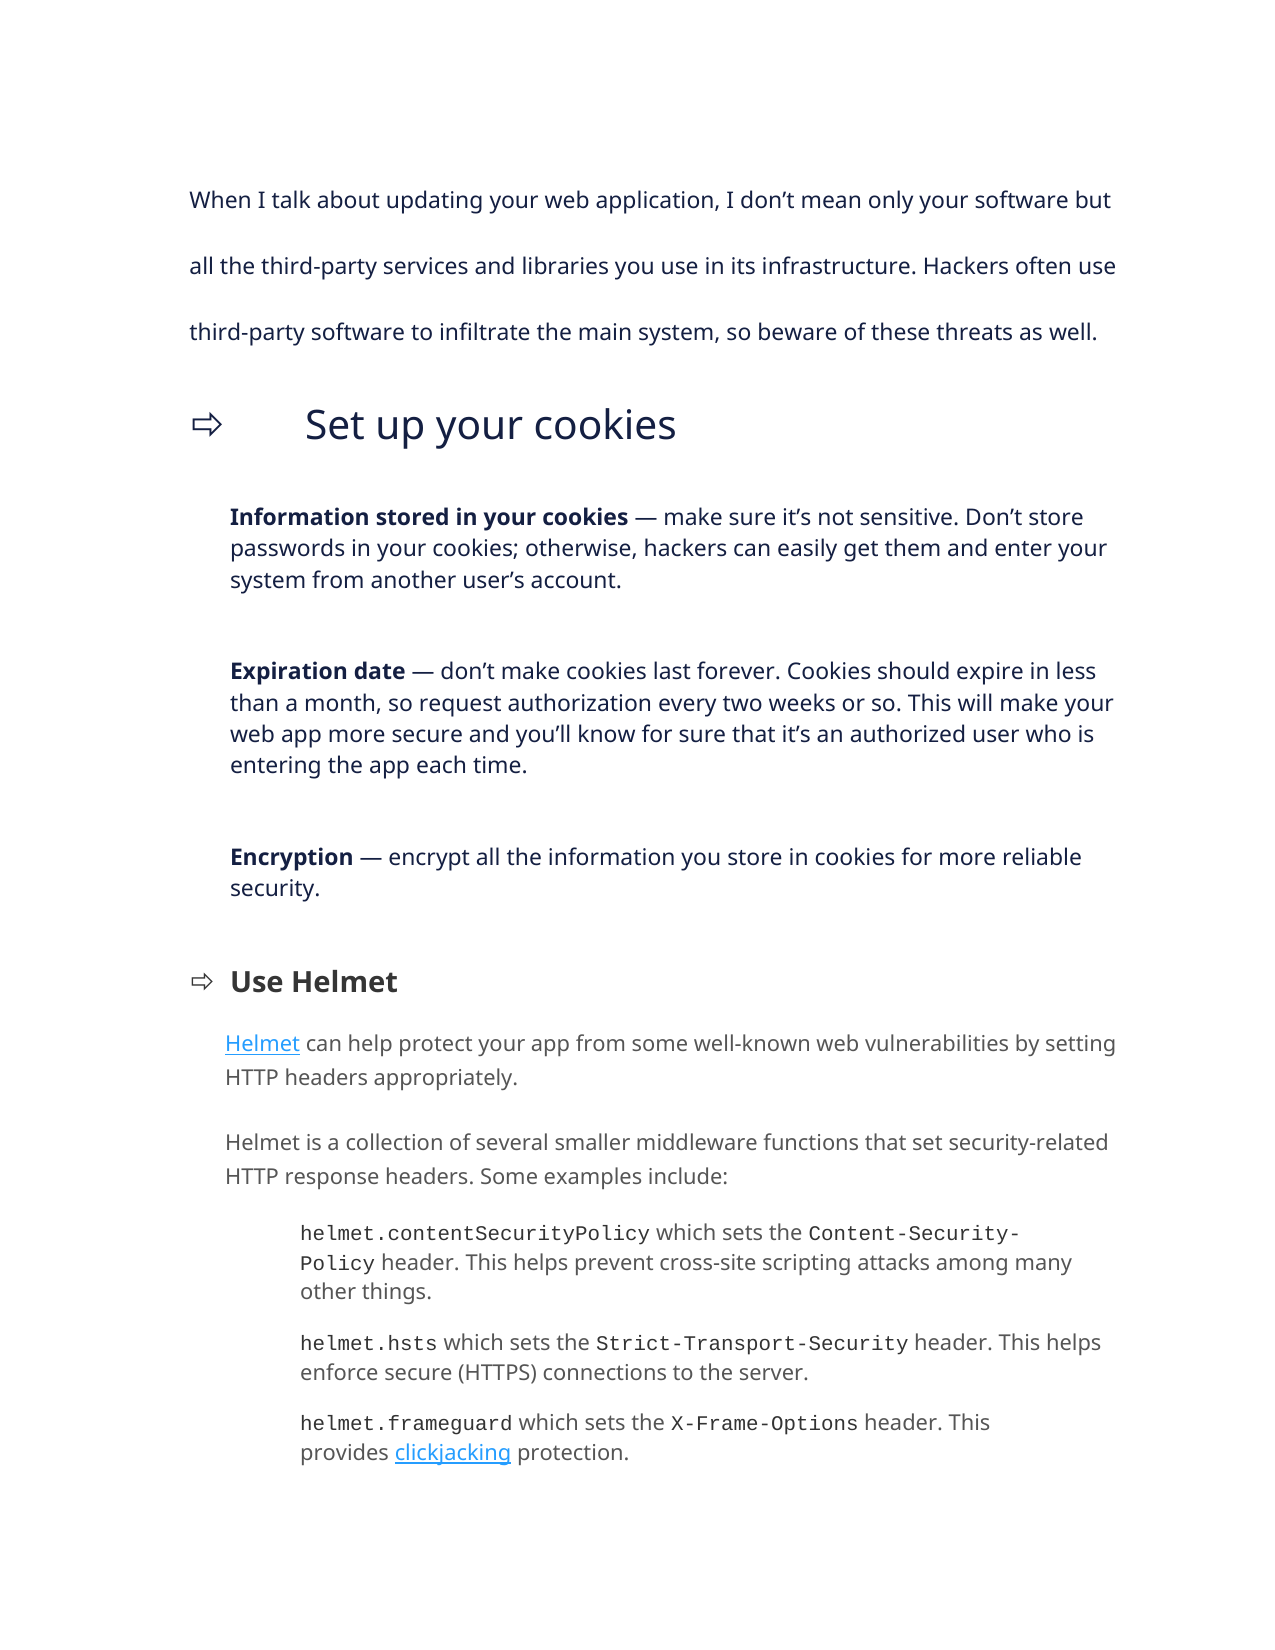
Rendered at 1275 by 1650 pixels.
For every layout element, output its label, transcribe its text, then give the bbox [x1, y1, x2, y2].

list Expiration date — don’t make cookies last forever. Cookies should expire in less than a month, so request authorization every two weeks or so. This will make your web app more secure and you’ll know for sure that it’s an authorized user who is entering the app each time. [230, 655, 1125, 780]
text helmet.contentSecurityPolicy which sets the Content-Security-Policy header. This helps prevent cross-site scripting attacks among many other things. [300, 1217, 1125, 1306]
text helmet.frameguard which sets the X-Frame-Options header. This provides clickjacking protection. [300, 1407, 1125, 1467]
text Helmet can help protect your app from some well-known web vulnerabilities by setting HTTP headers appropriately. [225, 1024, 1125, 1092]
list Information stored in your cookies — make sure it’s not sensitive. Don’t store passwords in your cookies; otherwise, hackers can easily get them and enter your system from another user’s account. [230, 501, 1125, 595]
subtitle When I talk about updating your web application, I don’t mean only your software but all the third-party services and libraries you use in its infrastructure. Hackers often use third-party software to infiltrate the main system, so beware of these threats as well. [189, 150, 1125, 347]
subtitle Use Helmet [189, 961, 1125, 1001]
subtitle Set up your cookies [189, 386, 1125, 452]
text helmet.hsts which sets the Strict-Transport-Security header. This helps enforce secure (HTTPS) connections to the server. [300, 1327, 1125, 1386]
list Encryption — encrypt all the information you store in cookies for more reliable security. [230, 841, 1125, 903]
text Helmet is a collection of several smaller middleware functions that set security-related HTTP response headers. Some examples include: [225, 1123, 1125, 1191]
